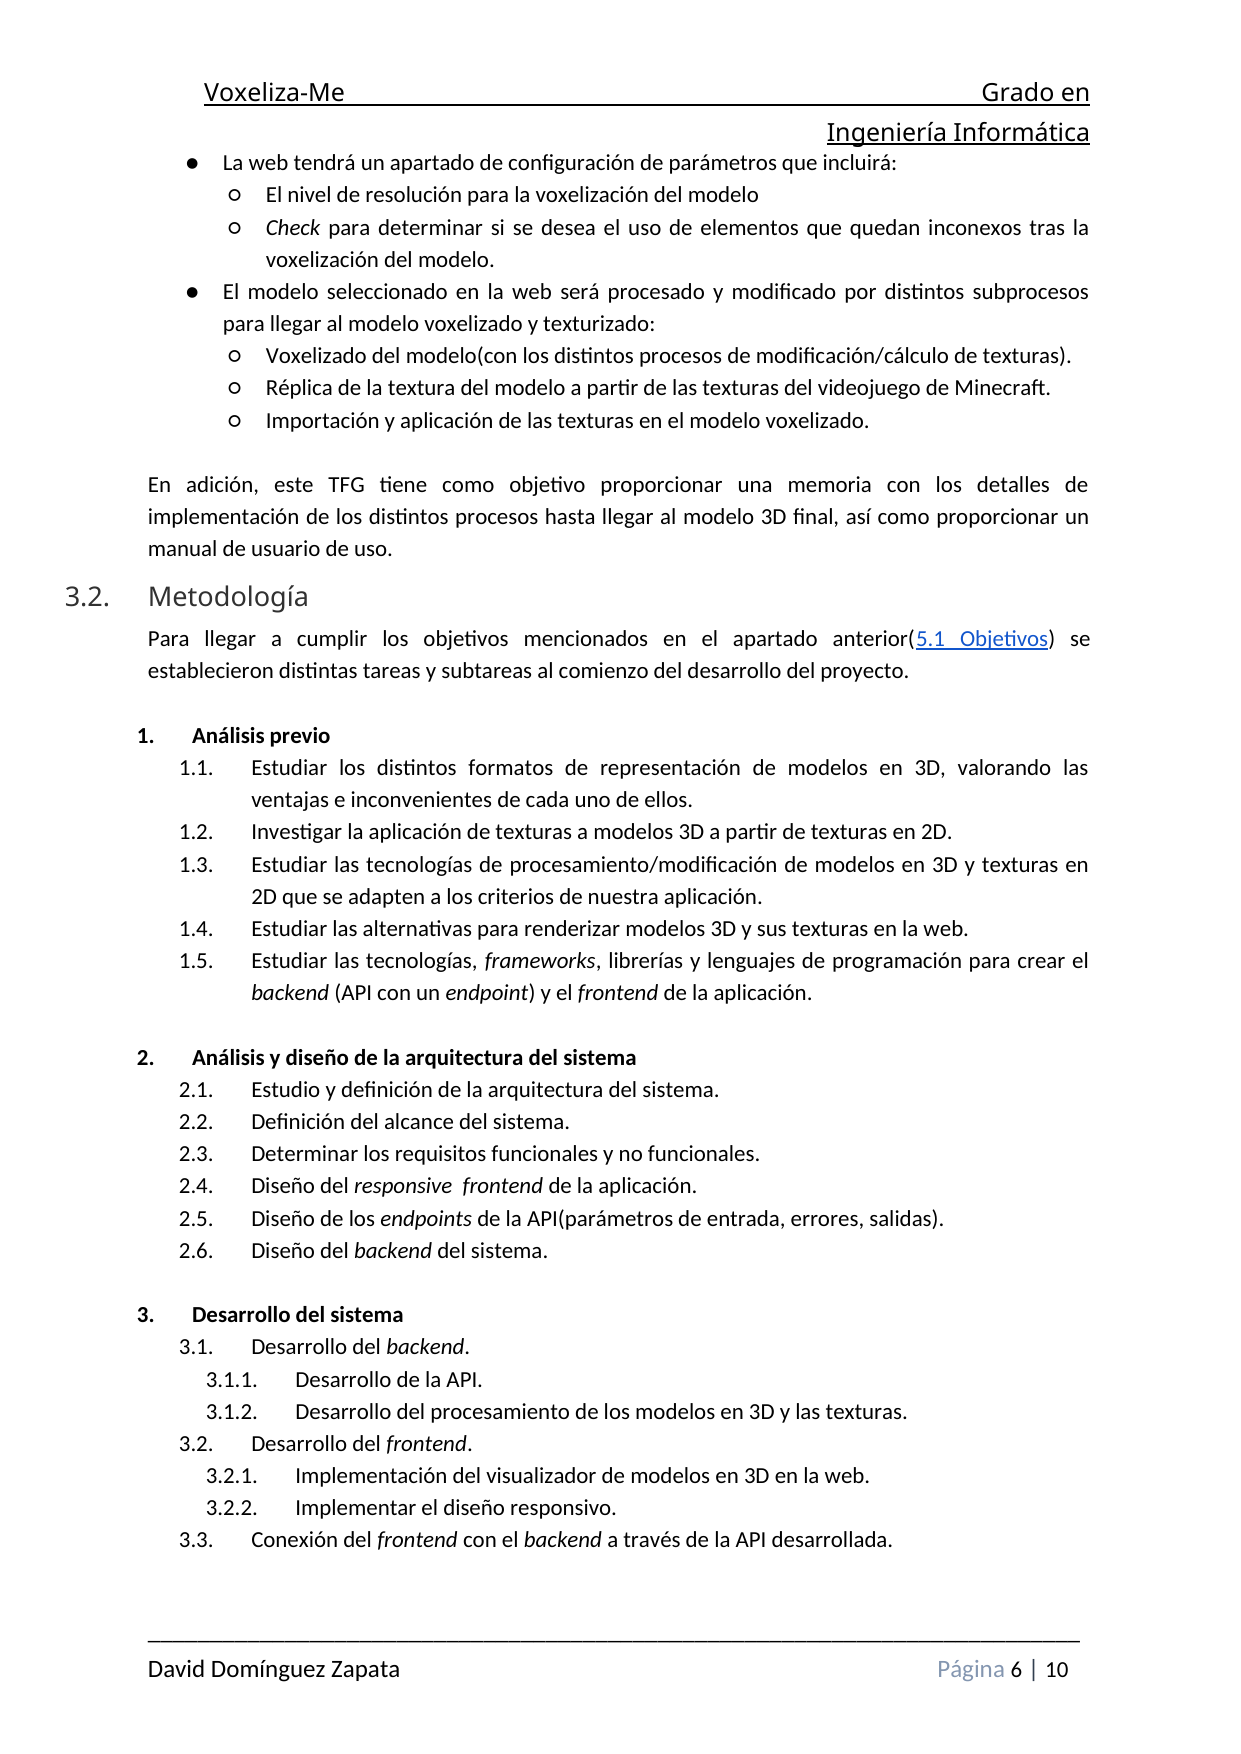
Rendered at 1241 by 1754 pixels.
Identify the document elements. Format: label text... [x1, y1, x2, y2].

list Estudiar las tecnologías de procesamiento/modificación de modelos en 3D y texturas en 2D que se adapten a los criterios de nuestra aplicación. [213, 850, 1090, 910]
list El nivel de resolución para la voxelización del modelo [228, 180, 1090, 208]
list Check para determinar si se desea el uso de elementos que quedan inconexos tras la voxelización del modelo. [228, 213, 1090, 273]
list Diseño del responsive frontend de la aplicación. [213, 1172, 1090, 1199]
list Implementar el diseño responsivo. [258, 1493, 1090, 1521]
text Para llegar a cumplir los objetivos mencionados en el apartado anterior(5.1 Objetivos) se establecieron distintas tareas y subtareas al comienzo del desarrollo del proyecto. [148, 624, 1090, 684]
list Estudiar las alternativas para renderizar modelos 3D y sus texturas en la web. [213, 914, 1090, 942]
list Desarrollo del sistema [154, 1300, 1090, 1328]
list Réplica de la textura del modelo a partir de las texturas del videojuego de Minecraft. [228, 373, 1090, 402]
list Desarrollo de la API. [258, 1365, 1090, 1393]
text En adición, este TFG tiene como objetivo proporcionar una memoria con los detalles de implementación de los distintos procesos hasta llegar al modelo 3D final, así como proporcionar un manual de usuario de uso. [148, 470, 1090, 562]
list Investigar la aplicación de texturas a modelos 3D a partir de texturas en 2D. [213, 817, 1090, 846]
list Estudio y definición de la arquitectura del sistema. [213, 1075, 1090, 1103]
list Conexión del frontend con el backend a través de la API desarrollada. [213, 1526, 1090, 1554]
list Desarrollo del backend. [213, 1332, 1090, 1361]
list Análisis previo [154, 721, 1090, 749]
list Análisis y diseño de la arquitectura del sistema [154, 1043, 1090, 1071]
list Determinar los requisitos funcionales y no funcionales. [213, 1139, 1090, 1167]
list Importación y aplicación de las texturas en el modelo voxelizado. [228, 406, 1090, 434]
list La web tendrá un apartado de configuración de parámetros que incluirá: [185, 148, 1090, 176]
list Desarrollo del procesamiento de los modelos en 3D y las texturas. [258, 1397, 1090, 1425]
list Estudiar los distintos formatos de representación de modelos en 3D, valorando las ventajas e inconvenientes de cada uno de ellos. [213, 753, 1090, 813]
list Implementación del visualizador de modelos en 3D en la web. [258, 1461, 1090, 1489]
list Desarrollo del frontend. [213, 1429, 1090, 1457]
list Diseño del backend del sistema. [213, 1236, 1090, 1264]
list El modelo seleccionado en la web será procesado y modificado por distintos subprocesos para llegar al modelo voxelizado y texturizado: [185, 277, 1090, 337]
list Diseño de los endpoints de la API(parámetros de entrada, errores, salidas). [213, 1204, 1090, 1232]
list Voxelizado del modelo(con los distintos procesos de modificación/cálculo de texturas). [228, 341, 1090, 369]
list Estudiar las tecnologías, frameworks, librerías y lenguajes de programación para crear el backend (API con un endpoint) y el frontend de la aplicación. [213, 946, 1090, 1006]
subtitle Metodología [110, 577, 1090, 614]
list Definición del alcance del sistema. [213, 1107, 1090, 1135]
